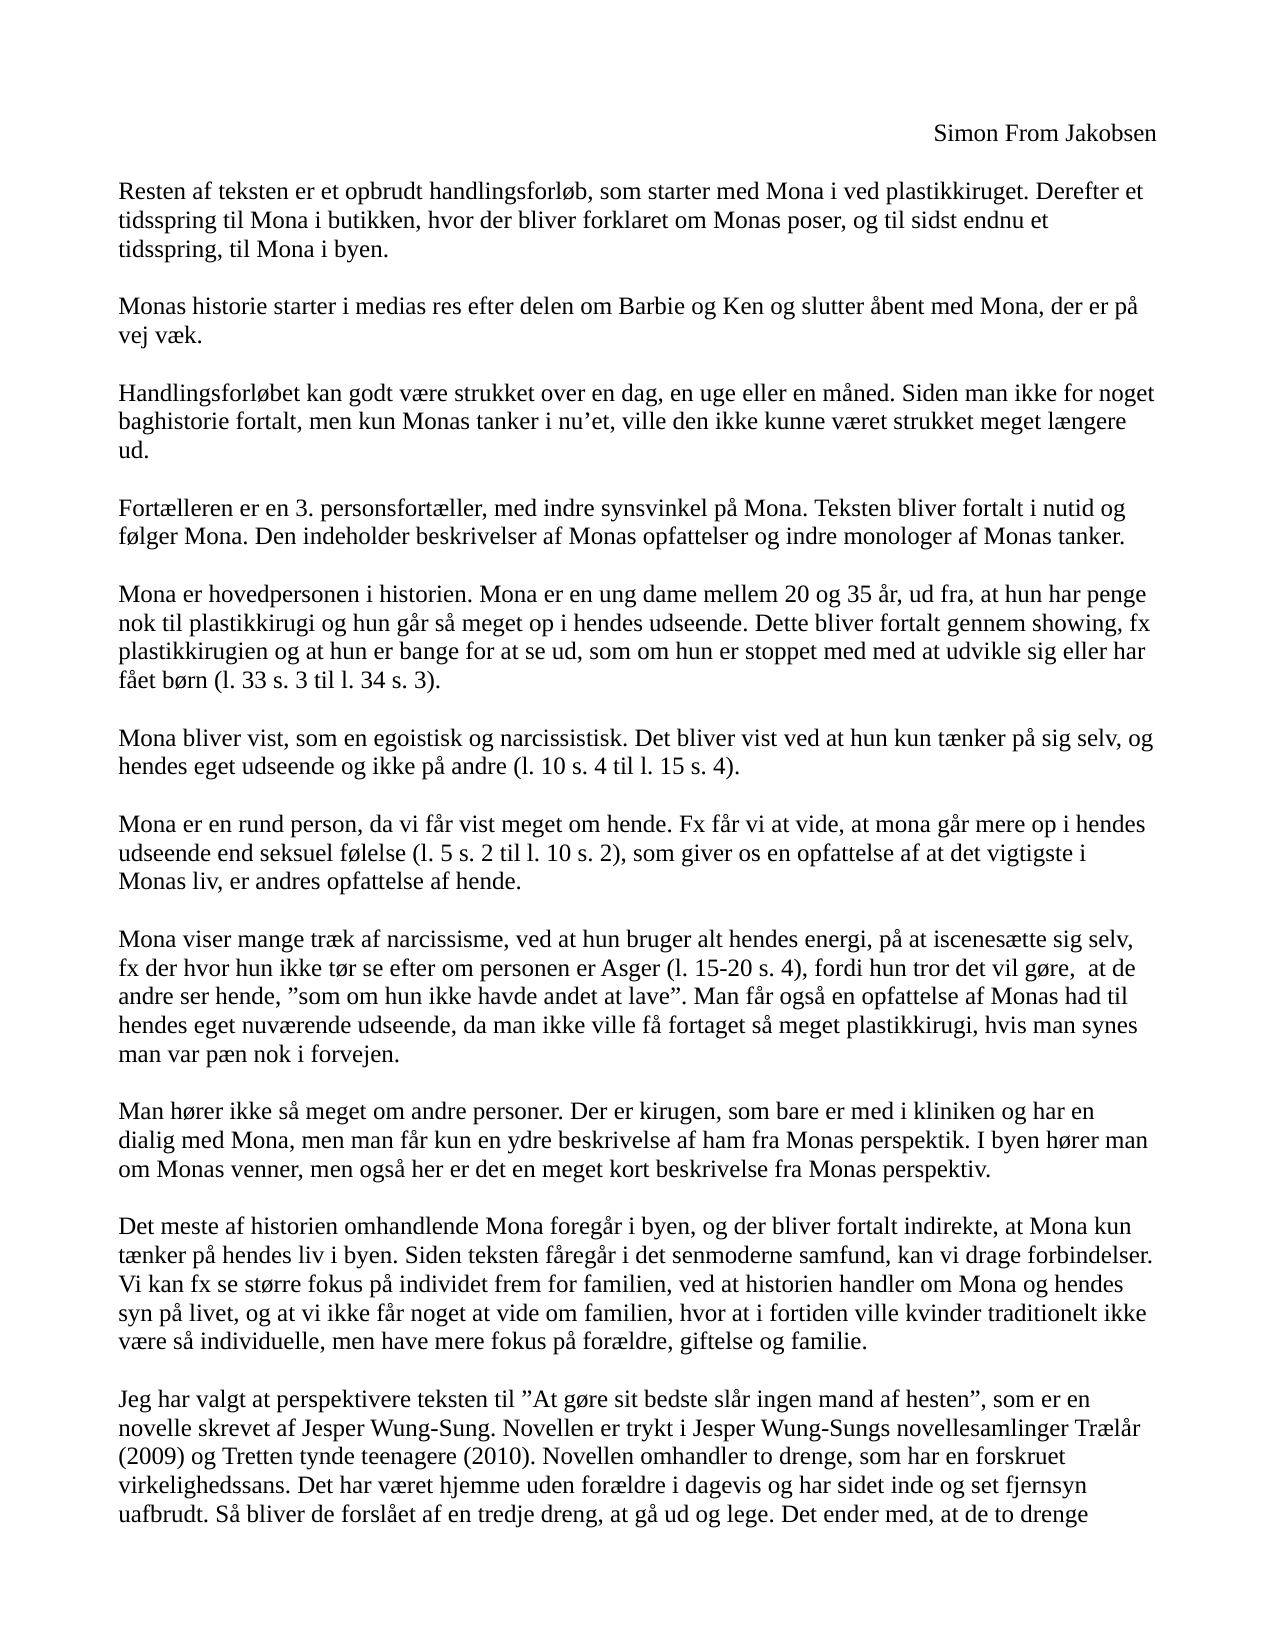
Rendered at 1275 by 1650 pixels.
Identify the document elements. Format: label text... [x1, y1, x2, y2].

text Fortælleren er en 3. personsfortæller, med indre synsvinkel på Mona. Teksten bliver fortalt i nutid og følger Mona. Den indeholder beskrivelser af Monas opfattelser og indre monologer af Monas tanker. [118, 493, 1157, 550]
text Man hører ikke så meget om andre personer. Der er kirugen, som bare er med i kliniken og har en dialig med Mona, men man får kun en ydre beskrivelse af ham fra Monas perspektik. I byen hører man om Monas venner, men også her er det en meget kort beskrivelse fra Monas perspektiv. [118, 1096, 1157, 1183]
text Resten af teksten er et opbrudt handlingsforløb, som starter med Mona i ved plastikkiruget. Derefter et tidsspring til Mona i butikken, hvor der bliver forklaret om Monas poser, og til sidst endnu et tidsspring, til Mona i byen. [118, 176, 1157, 263]
text Mona er en rund person, da vi får vist meget om hende. Fx får vi at vide, at mona går mere op i hendes udseende end seksuel følelse (l. 5 s. 2 til l. 10 s. 2), som giver os en opfattelse af at det vigtigste i Monas liv, er andres opfattelse af hende. [118, 809, 1157, 895]
text Det meste af historien omhandlende Mona foregår i byen, og der bliver fortalt indirekte, at Mona kun tænker på hendes liv i byen. Siden teksten fåregår i det senmoderne samfund, kan vi drage forbindelser. Vi kan fx se større fokus på individet frem for familien, ved at historien handler om Mona og hendes syn på livet, og at vi ikke får noget at vide om familien, hvor at i fortiden ville kvinder traditionelt ikke være så individuelle, men have mere fokus på forældre, giftelse og familie. [118, 1211, 1157, 1355]
text Jeg har valgt at perspektivere teksten til ”At gøre sit bedste slår ingen mand af hesten”, som er en novelle skrevet af Jesper Wung-Sung. Novellen er trykt i Jesper Wung-Sungs novellesamlinger Trælår (2009) og Tretten tynde teenagere (2010). Novellen omhandler to drenge, som har en forskruet virkelighedssans. Det har været hjemme uden forældre i dagevis og har sidet inde og set fjernsyn uafbrudt. Så bliver de forslået af en tredje dreng, at gå ud og lege. Det ender med, at de to drenge [118, 1384, 1157, 1528]
text Monas historie starter i medias res efter delen om Barbie og Ken og slutter åbent med Mona, der er på vej væk. [118, 291, 1157, 349]
text Mona bliver vist, som en egoistisk og narcissistisk. Det bliver vist ved at hun kun tænker på sig selv, og hendes eget udseende og ikke på andre (l. 10 s. 4 til l. 15 s. 4). [118, 723, 1157, 780]
text Mona viser mange træk af narcissisme, ved at hun bruger alt hendes energi, på at iscenesætte sig selv, fx der hvor hun ikke tør se efter om personen er Asger (l. 15-20 s. 4), fordi hun tror det vil gøre, at de andre ser hende, ”som om hun ikke havde andet at lave”. Man får også en opfattelse af Monas had til hendes eget nuværende udseende, da man ikke ville få fortaget så meget plastikkirugi, hvis man synes man var pæn nok i forvejen. [118, 924, 1157, 1068]
text Mona er hovedpersonen i historien. Mona er en ung dame mellem 20 og 35 år, ud fra, at hun har penge nok til plastikkirugi og hun går så meget op i hendes udseende. Dette bliver fortalt gennem showing, fx plastikkirugien og at hun er bange for at se ud, som om hun er stoppet med med at udvikle sig eller har fået børn (l. 33 s. 3 til l. 34 s. 3). [118, 579, 1157, 694]
text Handlingsforløbet kan godt være strukket over en dag, en uge eller en måned. Siden man ikke for noget baghistorie fortalt, men kun Monas tanker i nu’et, ville den ikke kunne været strukket meget længere ud. [118, 378, 1157, 464]
